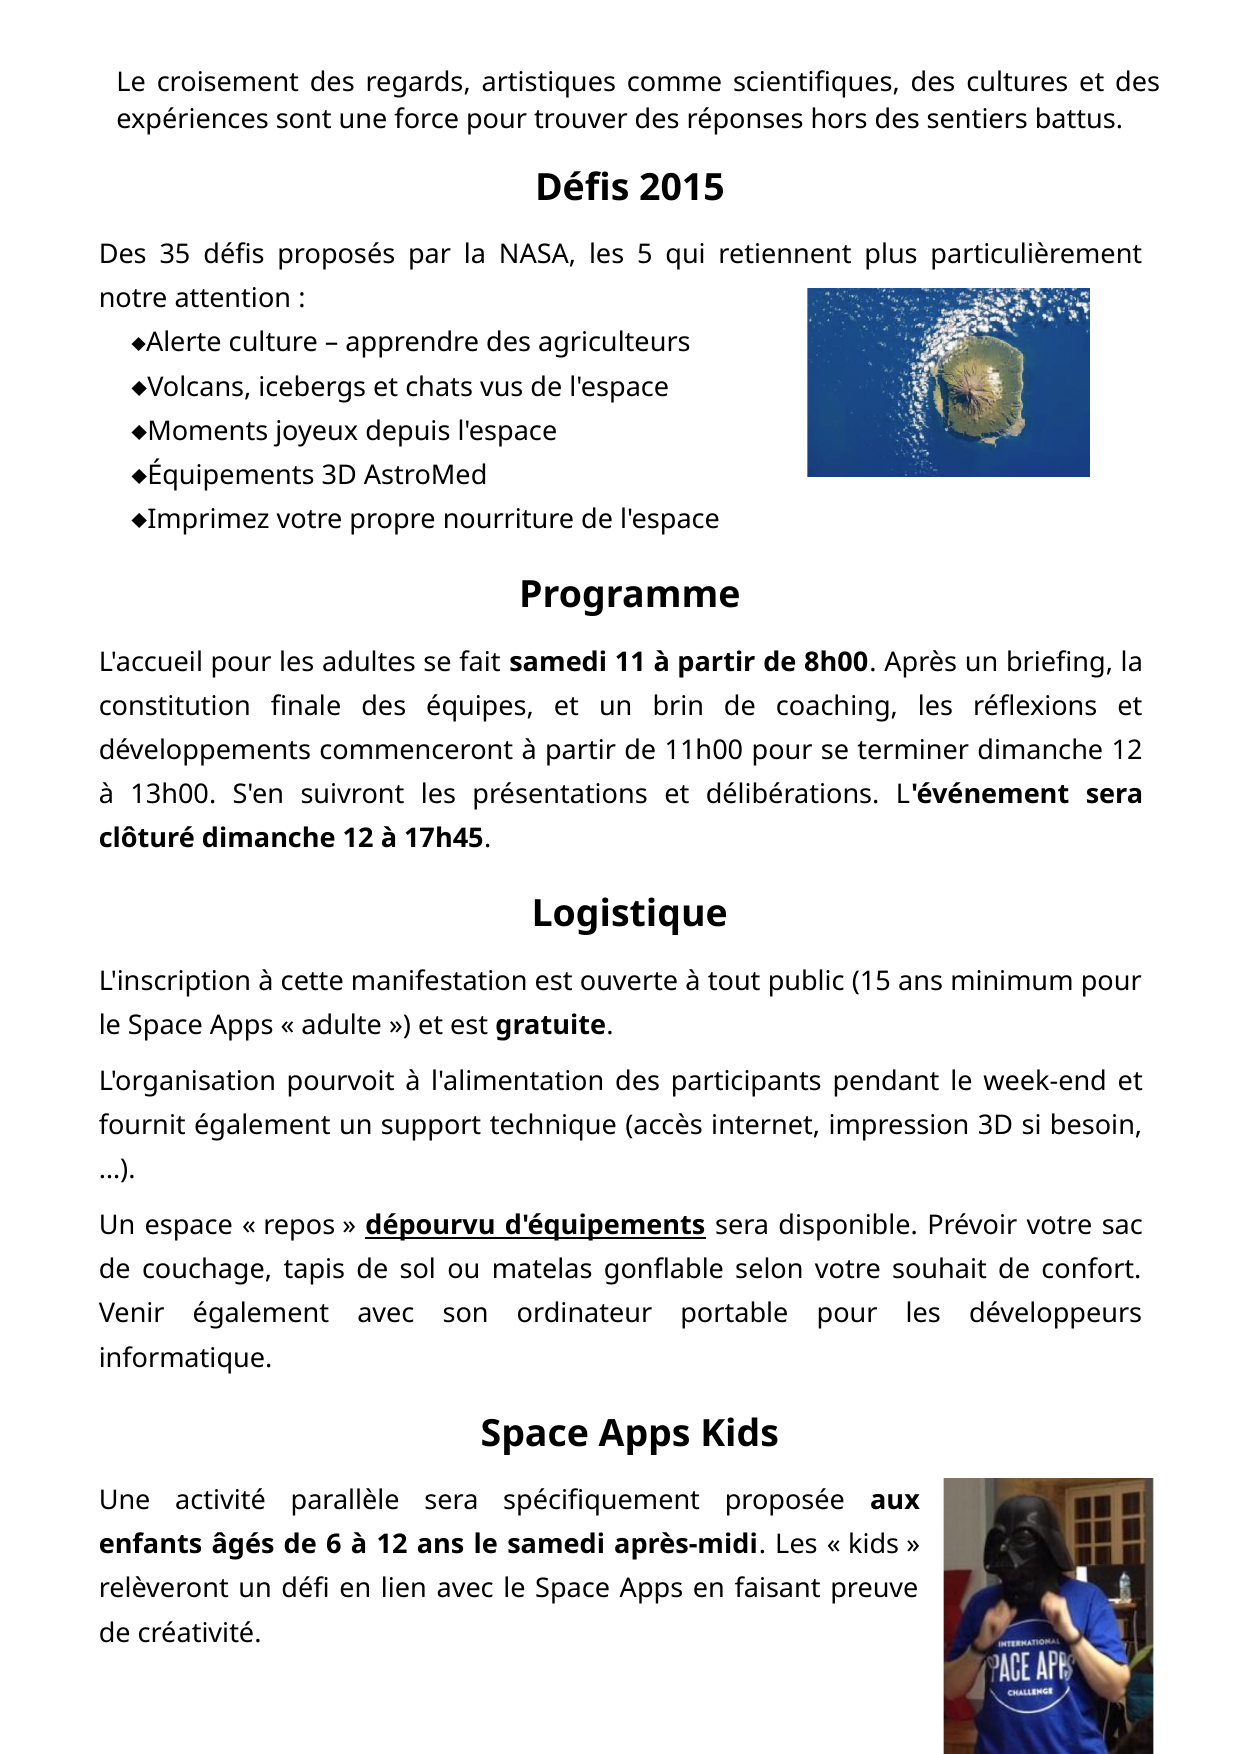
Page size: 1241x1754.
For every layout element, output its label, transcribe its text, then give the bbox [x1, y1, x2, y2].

list [1090, 411, 1161, 448]
text Défis 2015 [98, 160, 1161, 211]
list [1090, 323, 1161, 360]
list [1090, 367, 1161, 404]
list Volcans, icebergs et chats vus de l'espace [131, 367, 807, 404]
list Alerte culture – apprendre des agriculteurs [131, 323, 807, 360]
picture [943, 1478, 1154, 1754]
picture [807, 288, 1090, 477]
text Space Apps Kids [98, 1406, 1161, 1457]
list Imprimez votre propre nourriture de l'espace [131, 499, 1161, 536]
text L'accueil pour les adultes se fait samedi 11 à partir de 8h00. Après un briefing, la constitution finale des équipes, et un brin de coaching, les réflexions et développements commenceront à partir de 11h00 pour se terminer dimanche 12 à 13h00. S'en suivront les présentations et délibérations. L'événement sera clôturé dimanche 12 à 17h45. [98, 642, 1143, 856]
text Une activité parallèle sera spécifiquement proposée aux enfants âgés de 6 à 12 ans le samedi après-midi. Les « kids » relèveront un défi en lien avec le Space Apps en faisant preuve de créativité. [98, 1481, 943, 1650]
list Moments joyeux depuis l'espace [131, 411, 807, 448]
text Le croisement des regards, artistiques comme scientifiques, des cultures et des expériences sont une force pour trouver des réponses hors des sentiers battus. [116, 62, 1161, 136]
text Un espace « repos » dépourvu d'équipements sera disponible. Prévoir votre sac de couchage, tapis de sol ou matelas gonflable selon votre souhait de confort. Venir également avec son ordinateur portable pour les développeurs informatique. [98, 1206, 1143, 1375]
text Logistique [98, 887, 1161, 938]
text Des 35 défis proposés par la NASA, les 5 qui retiennent plus particulièrement notre attention : [98, 234, 1143, 316]
text L'organisation pourvoit à l'alimentation des participants pendant le week-end et fournit également un support technique (accès internet, impression 3D si besoin, …). [98, 1061, 1143, 1187]
text Programme [98, 567, 1161, 618]
text L'inscription à cette manifestation est ouverte à tout public (15 ans minimum pour le Space Apps « adulte ») et est gratuite. [98, 961, 1143, 1042]
list Équipements 3D AstroMed [131, 455, 1161, 492]
